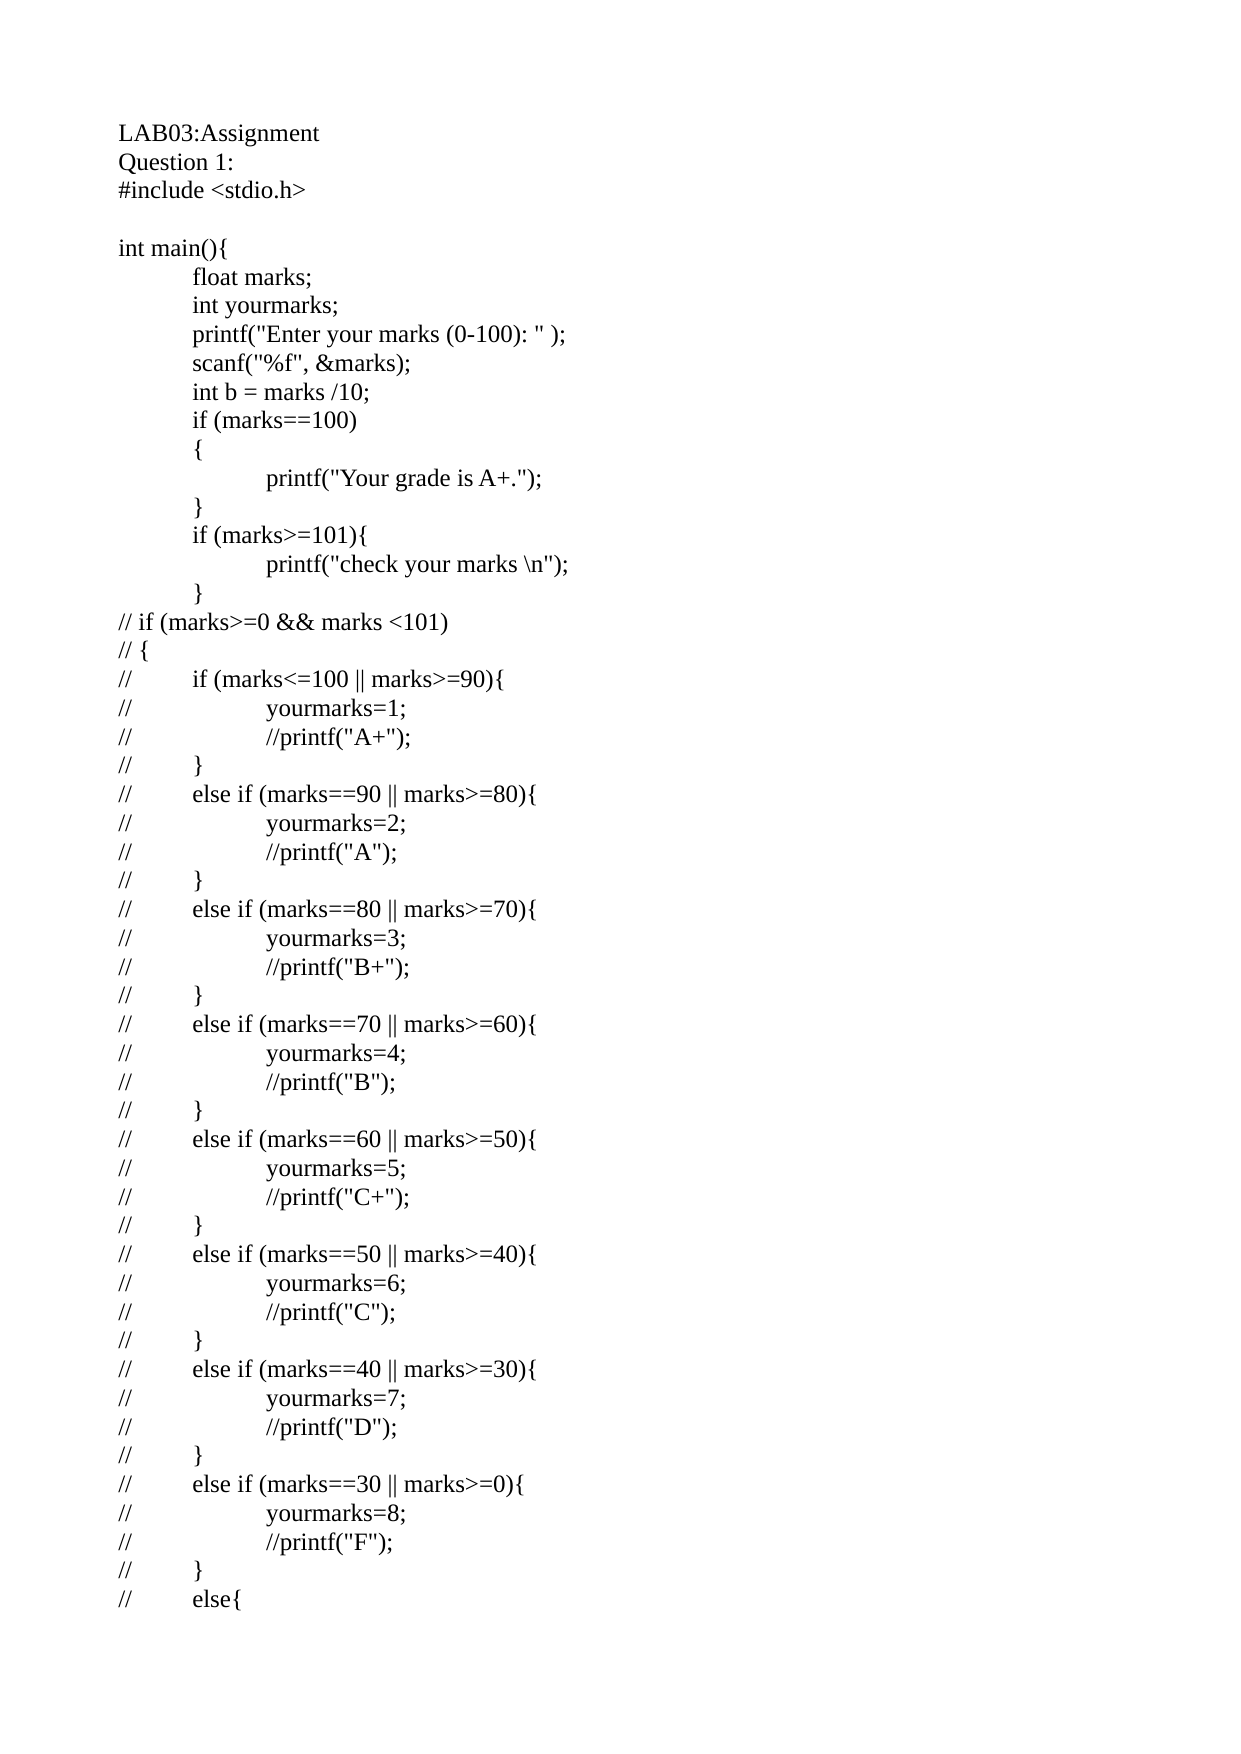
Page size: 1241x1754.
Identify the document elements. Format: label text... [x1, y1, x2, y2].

text // } [118, 1211, 1122, 1239]
text // } [118, 866, 1122, 894]
text // else if (marks==40 || marks>=30){ [118, 1354, 1122, 1383]
text // yourmarks=3; [118, 923, 1122, 952]
text // } [118, 751, 1122, 779]
text // if (marks<=100 || marks>=90){ [118, 664, 1122, 693]
text LAB03:Assignment [118, 118, 1122, 147]
text scanf("%f", &marks); [118, 348, 1122, 377]
text #include <stdio.h> [118, 176, 1122, 204]
text // yourmarks=7; [118, 1383, 1122, 1412]
text // else{ [118, 1584, 1122, 1613]
text int b = marks /10; [118, 377, 1122, 406]
text // yourmarks=2; [118, 808, 1122, 837]
text } [118, 492, 1122, 521]
text // else if (marks==50 || marks>=40){ [118, 1239, 1122, 1268]
text // //printf("C"); [118, 1297, 1122, 1326]
text // { [118, 636, 1122, 664]
text { [118, 434, 1122, 463]
text // //printf("B+"); [118, 952, 1122, 981]
text // yourmarks=8; [118, 1498, 1122, 1527]
text int yourmarks; [118, 291, 1122, 319]
text printf("Your grade is A+."); [118, 463, 1122, 492]
text // //printf("B"); [118, 1067, 1122, 1096]
text // yourmarks=6; [118, 1268, 1122, 1297]
text Question 1: [118, 147, 1122, 176]
text // //printf("F"); [118, 1527, 1122, 1556]
text // //printf("C+"); [118, 1182, 1122, 1211]
text } [118, 578, 1122, 607]
text printf("check your marks \n"); [118, 549, 1122, 578]
text // yourmarks=1; [118, 693, 1122, 722]
text float marks; [118, 262, 1122, 291]
text // } [118, 1326, 1122, 1354]
text // } [118, 981, 1122, 1009]
text // //printf("A"); [118, 837, 1122, 866]
text // else if (marks==90 || marks>=80){ [118, 779, 1122, 808]
text // else if (marks==80 || marks>=70){ [118, 894, 1122, 923]
text // if (marks>=0 && marks <101) [118, 607, 1122, 636]
text // yourmarks=5; [118, 1153, 1122, 1182]
text if (marks==100) [118, 406, 1122, 434]
text printf("Enter your marks (0-100): " ); [118, 319, 1122, 348]
text // //printf("A+"); [118, 722, 1122, 751]
text // } [118, 1556, 1122, 1584]
text // yourmarks=4; [118, 1038, 1122, 1067]
text if (marks>=101){ [118, 521, 1122, 549]
text // } [118, 1441, 1122, 1469]
text // else if (marks==30 || marks>=0){ [118, 1469, 1122, 1498]
text // else if (marks==70 || marks>=60){ [118, 1009, 1122, 1038]
text int main(){ [118, 233, 1122, 262]
text // } [118, 1096, 1122, 1124]
text // else if (marks==60 || marks>=50){ [118, 1124, 1122, 1153]
text // //printf("D"); [118, 1412, 1122, 1441]
